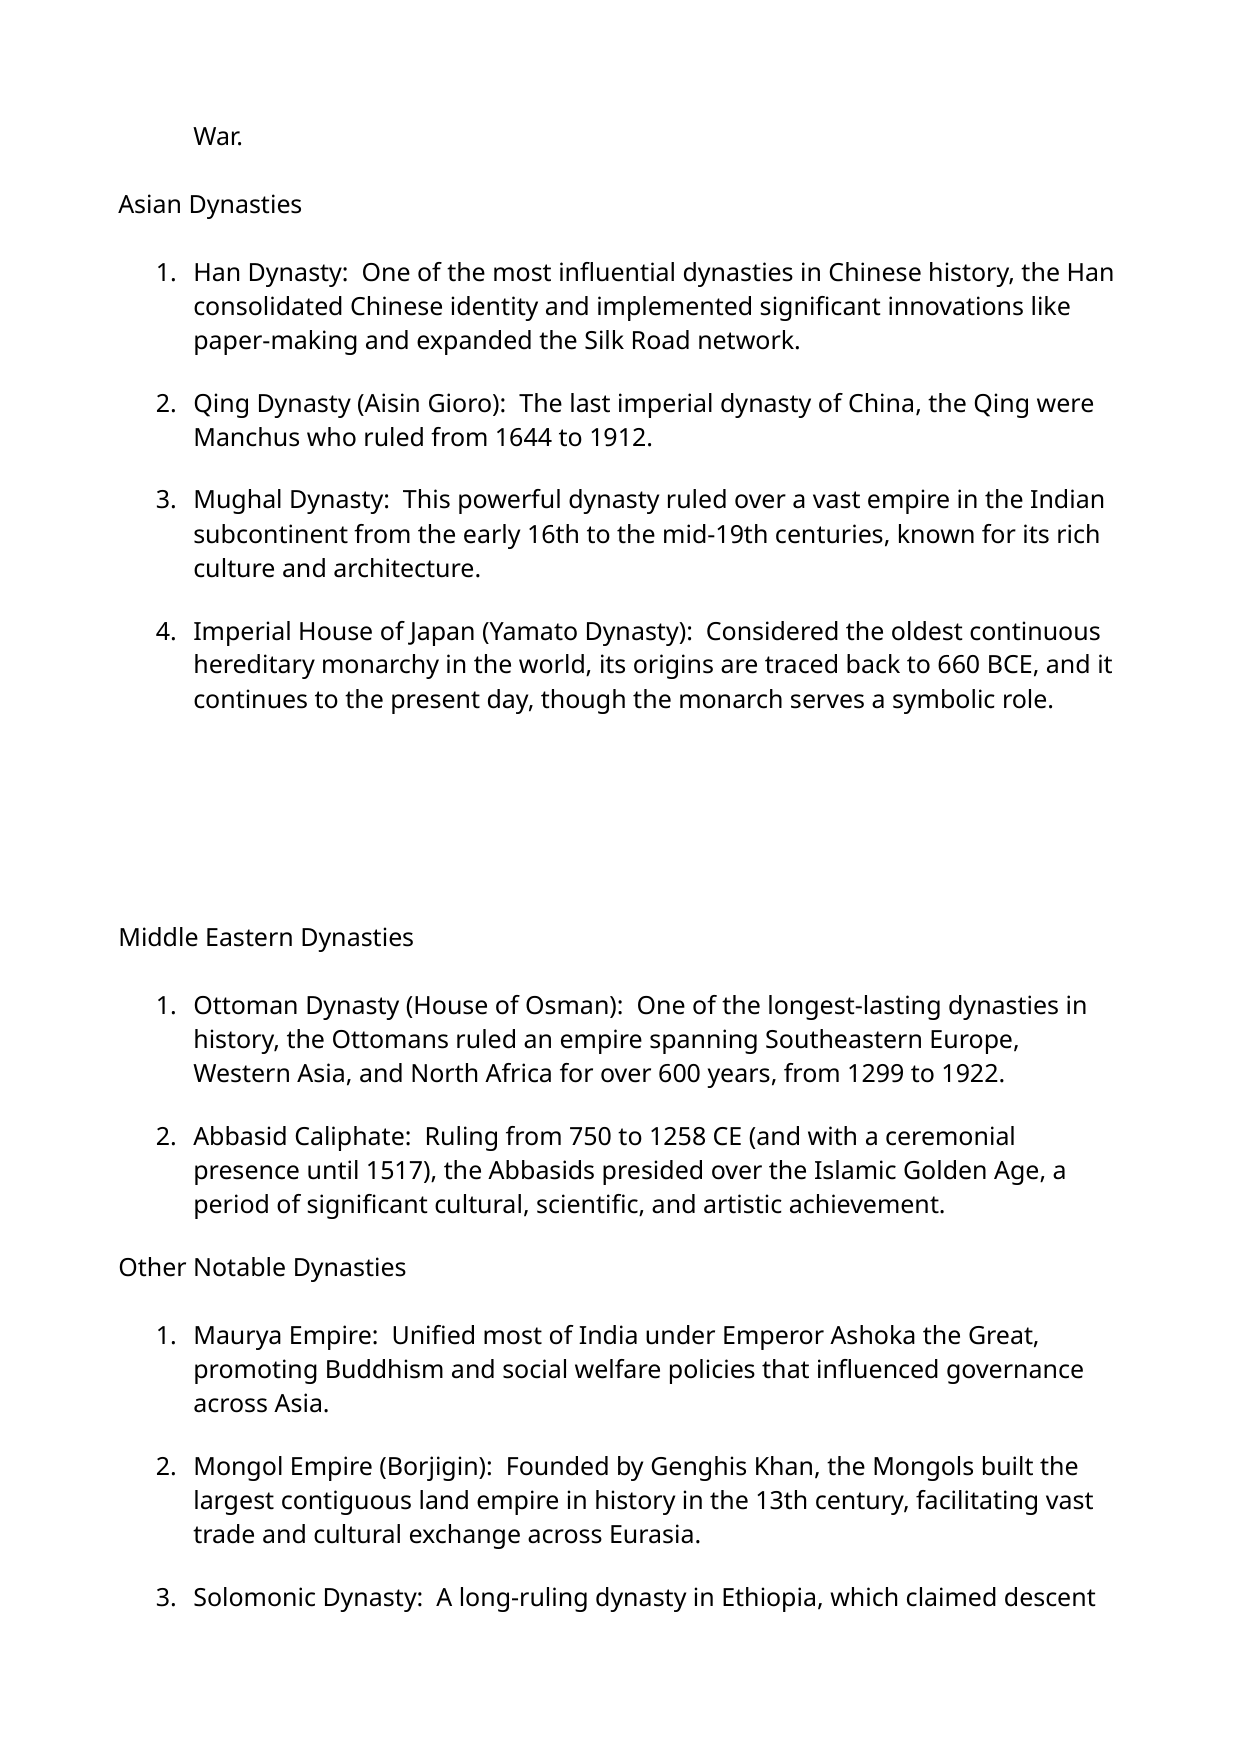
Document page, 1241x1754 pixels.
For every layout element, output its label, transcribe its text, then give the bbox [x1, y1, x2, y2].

list Mughal Dynasty: This powerful dynasty ruled over a vast empire in the Indian subcontinent from the early 16th to the mid-19th centuries, known for its rich culture and architecture. [156, 482, 1122, 584]
list Han Dynasty: One of the most influential dynasties in Chinese history, the Han consolidated Chinese identity and implemented significant innovations like paper-making and expanded the Silk Road network. [156, 254, 1122, 357]
text Asian Dynasties [118, 186, 1122, 220]
list Abbasid Caliphate: Ruling from 750 to 1258 CE (and with a ceremonial presence until 1517), the Abbasids presided over the Islamic Golden Age, a period of significant cultural, scientific, and artistic achievement. [156, 1119, 1122, 1221]
text Middle Eastern Dynasties [118, 920, 1122, 954]
list Ottoman Dynasty (House of Osman): One of the longest-lasting dynasties in history, the Ottomans ruled an empire spanning Southeastern Europe, Western Asia, and North Africa for over 600 years, from 1299 to 1922. [156, 988, 1122, 1090]
list Maurya Empire: Unified most of India under Emperor Ashoka the Great, promoting Buddhism and social welfare policies that influenced governance across Asia. [156, 1318, 1122, 1420]
text Other Notable Dynasties [118, 1250, 1122, 1284]
list Mongol Empire (Borjigin): Founded by Genghis Khan, the Mongols built the largest contiguous land empire in history in the 13th century, facilitating vast trade and cultural exchange across Eurasia. [156, 1449, 1122, 1551]
list Qing Dynasty (Aisin Gioro): The last imperial dynasty of China, the Qing were Manchus who ruled from 1644 to 1912. [156, 385, 1122, 453]
list Solomonic Dynasty: A long-ruling dynasty in Ethiopia, which claimed descent [156, 1580, 1122, 1614]
list War. [156, 118, 1122, 152]
list Imperial House of Japan (Yamato Dynasty): Considered the oldest continuous hereditary monarchy in the world, its origins are traced back to 660 BCE, and it continues to the present day, though the monarch serves a symbolic role. [156, 613, 1122, 715]
